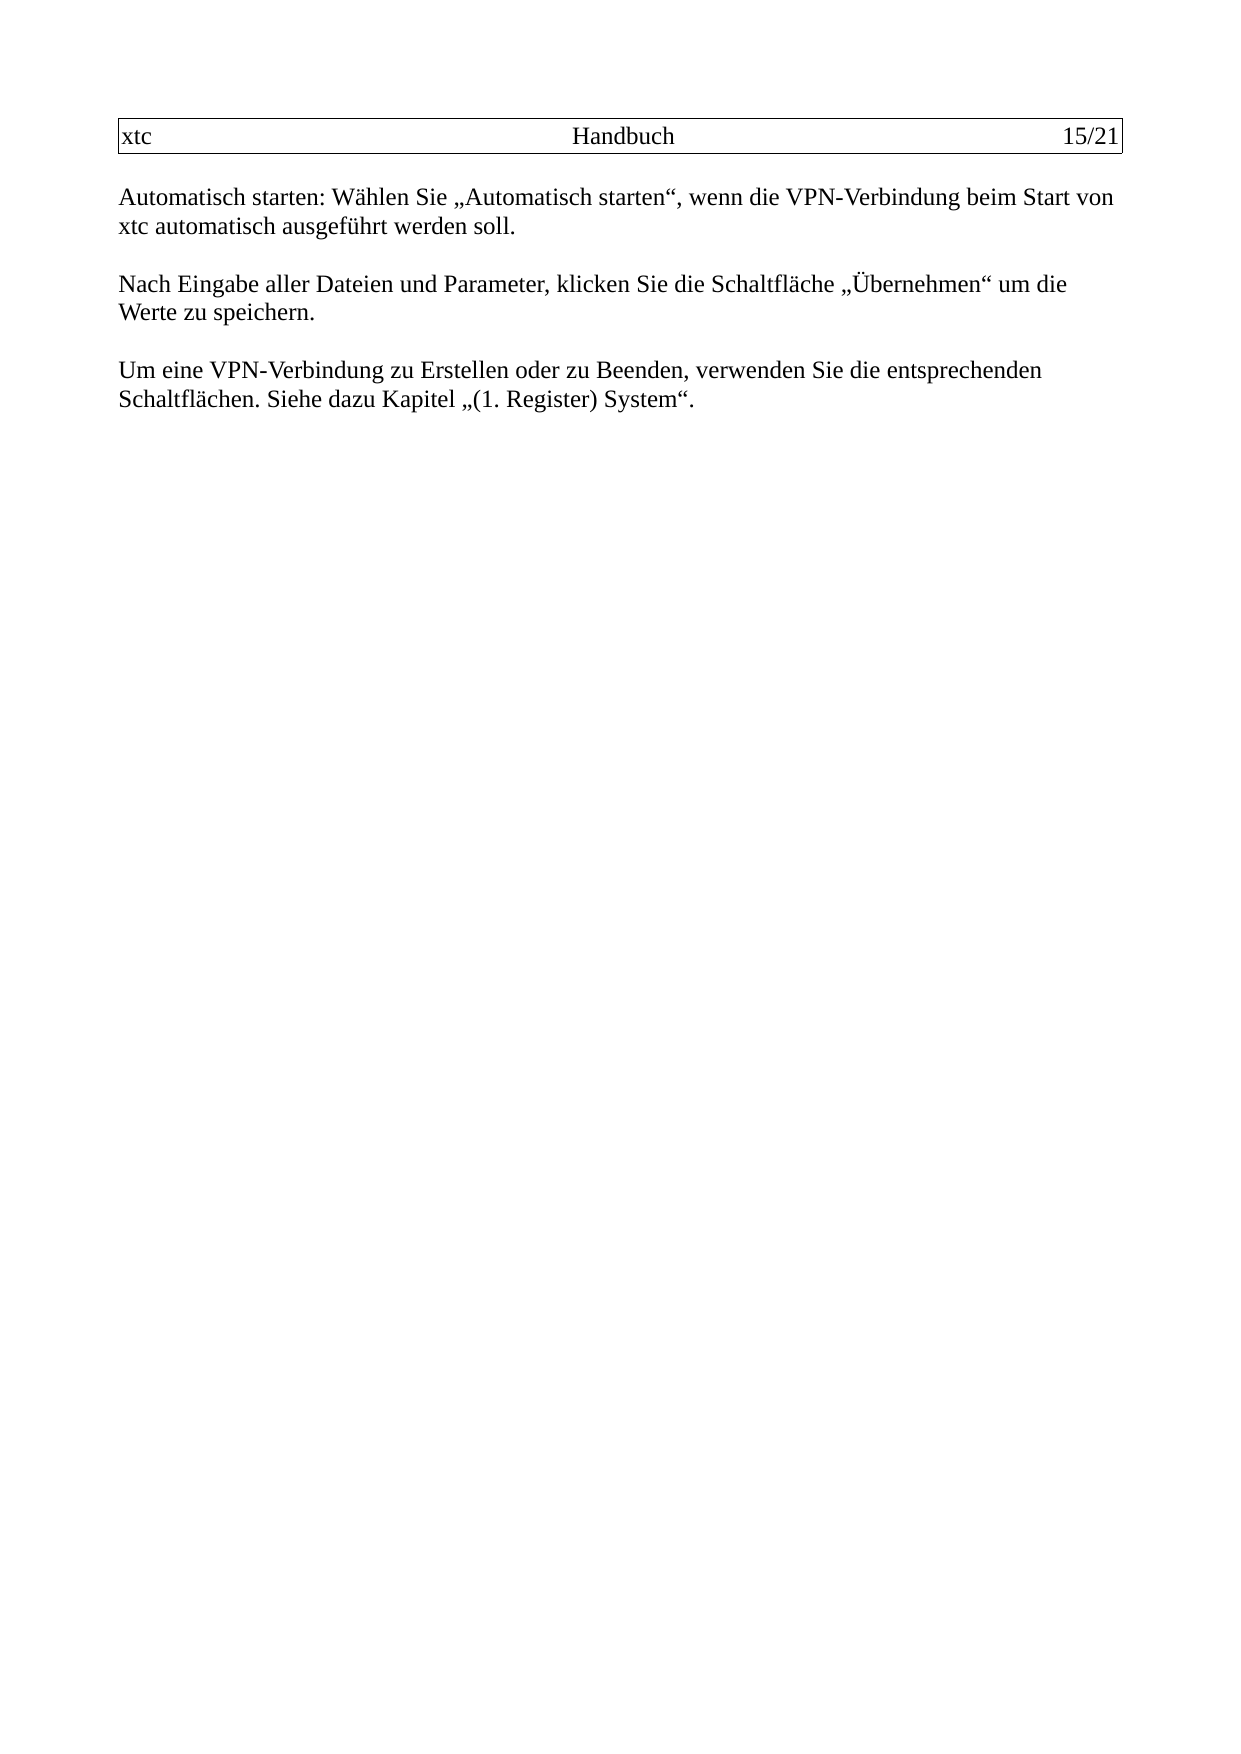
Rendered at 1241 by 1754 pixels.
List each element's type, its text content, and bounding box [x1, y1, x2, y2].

text Automatisch starten: Wählen Sie „Automatisch starten“, wenn die VPN-Verbindung beim Start von xtc automatisch ausgeführt werden soll. [118, 182, 1122, 240]
text Nach Eingabe aller Dateien und Parameter, klicken Sie die Schaltfläche „Übernehmen“ um die Werte zu speichern. [118, 269, 1122, 326]
text Um eine VPN-Verbindung zu Erstellen oder zu Beenden, verwenden Sie die entsprechenden Schaltflächen. Siehe dazu Kapitel „(1. Register) System“. [118, 355, 1122, 412]
